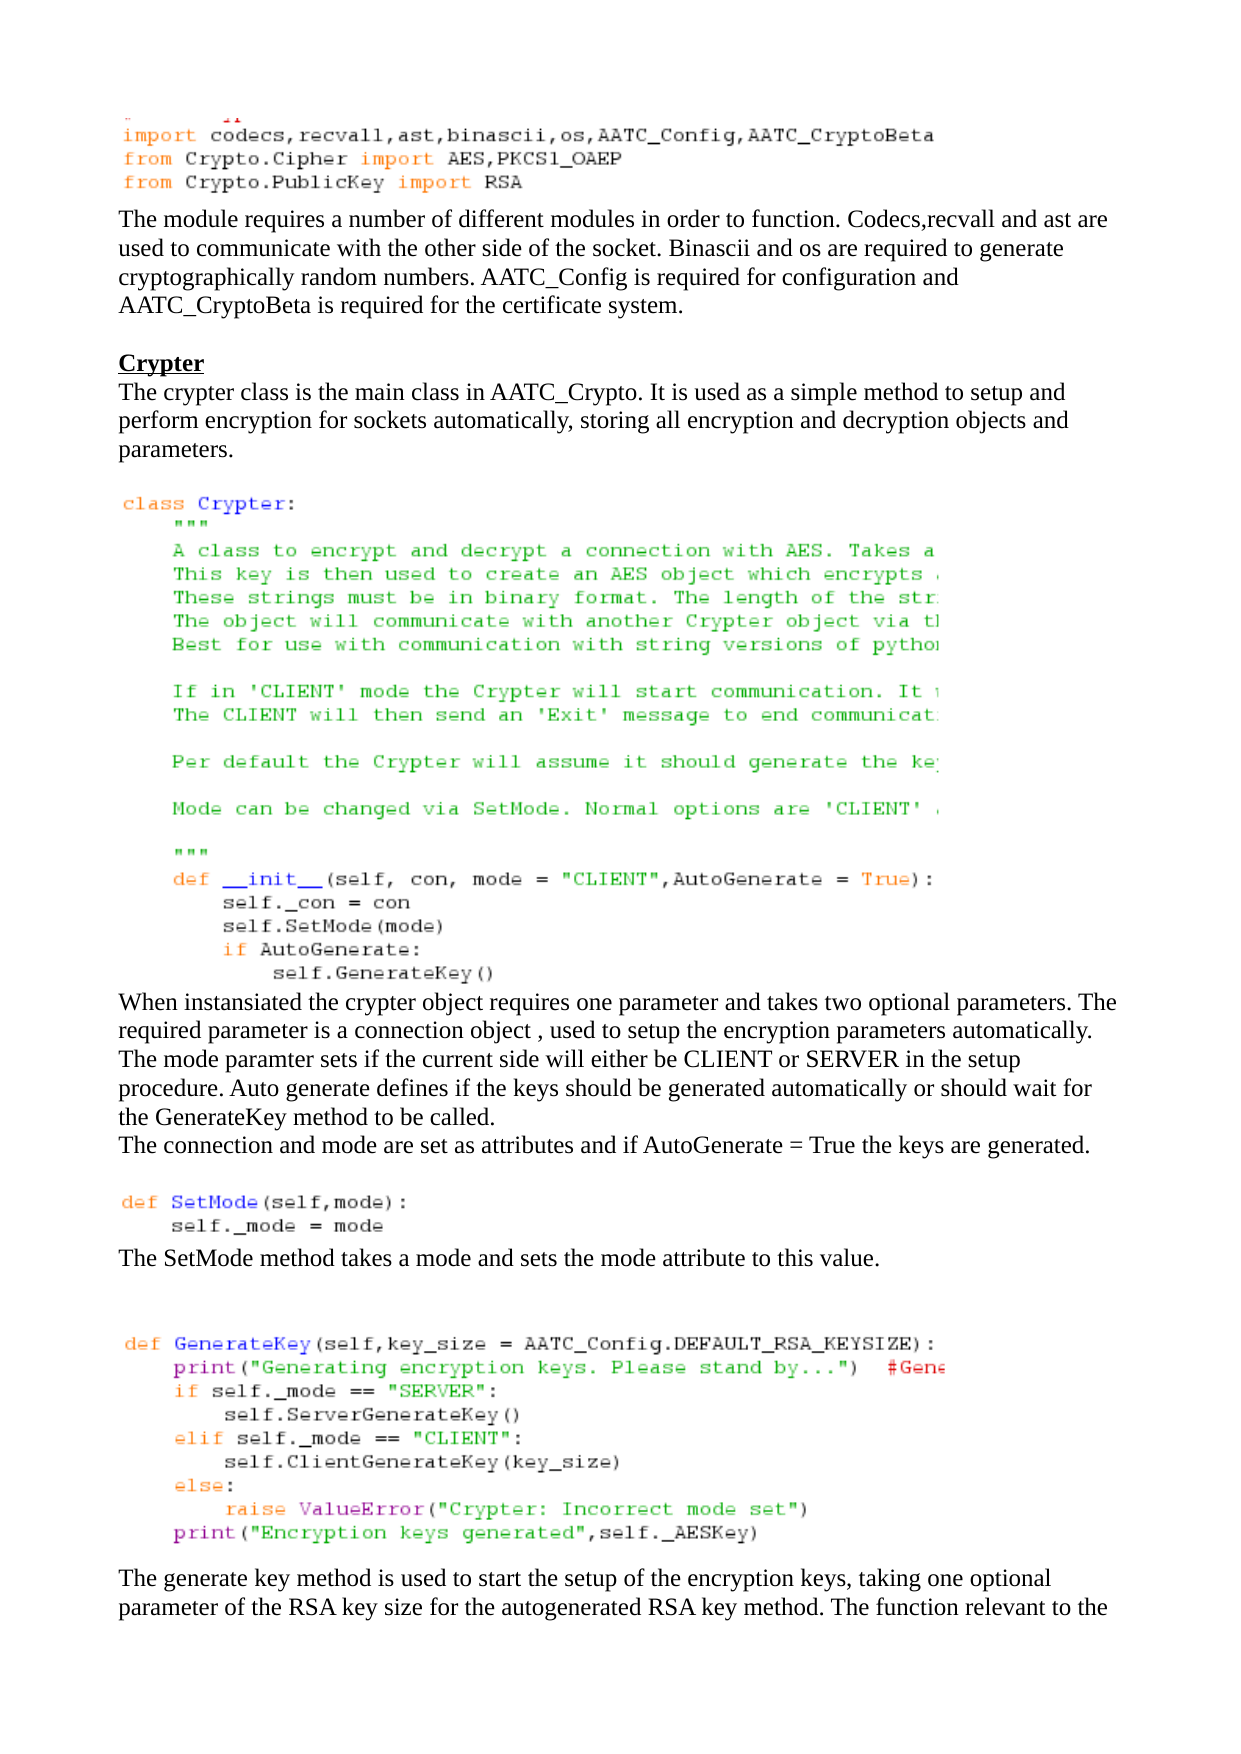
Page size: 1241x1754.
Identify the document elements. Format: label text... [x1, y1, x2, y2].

picture [118, 491, 939, 987]
picture [118, 1329, 945, 1564]
text The SetMode method takes a mode and sets the mode attribute to this value. [118, 1188, 1122, 1272]
picture [118, 118, 948, 204]
text The connection and mode are set as attributes and if AutoGenerate = True the keys are generated. [118, 1131, 1122, 1159]
picture [118, 1188, 411, 1243]
text The generate key method is used to start the setup of the encryption keys, taking one optional parameter of the RSA key size for the autogenerated RSA key method. The function relevant to the [118, 1329, 1122, 1621]
text When instansiated the crypter object requires one parameter and takes two optional parameters. The required parameter is a connection object , used to setup the encryption parameters automatically. The mode paramter sets if the current side will either be CLIENT or SERVER in the setup procedure. Auto generate defines if the keys should be generated automatically or should wait for the GenerateKey method to be called. [118, 492, 1122, 1131]
text The module requires a number of different modules in order to function. Codecs,recvall and ast are used to communicate with the other side of the socket. Binascii and os are required to generate cryptographically random numbers. AATC_Config is required for configuration and AATC_CryptoBeta is required for the certificate system. [118, 118, 1122, 319]
text The crypter class is the main class in AATC_Crypto. It is used as a simple method to setup and perform encryption for sockets automatically, storing all encryption and decryption objects and parameters. [118, 377, 1122, 463]
text Crypter [118, 348, 1122, 377]
